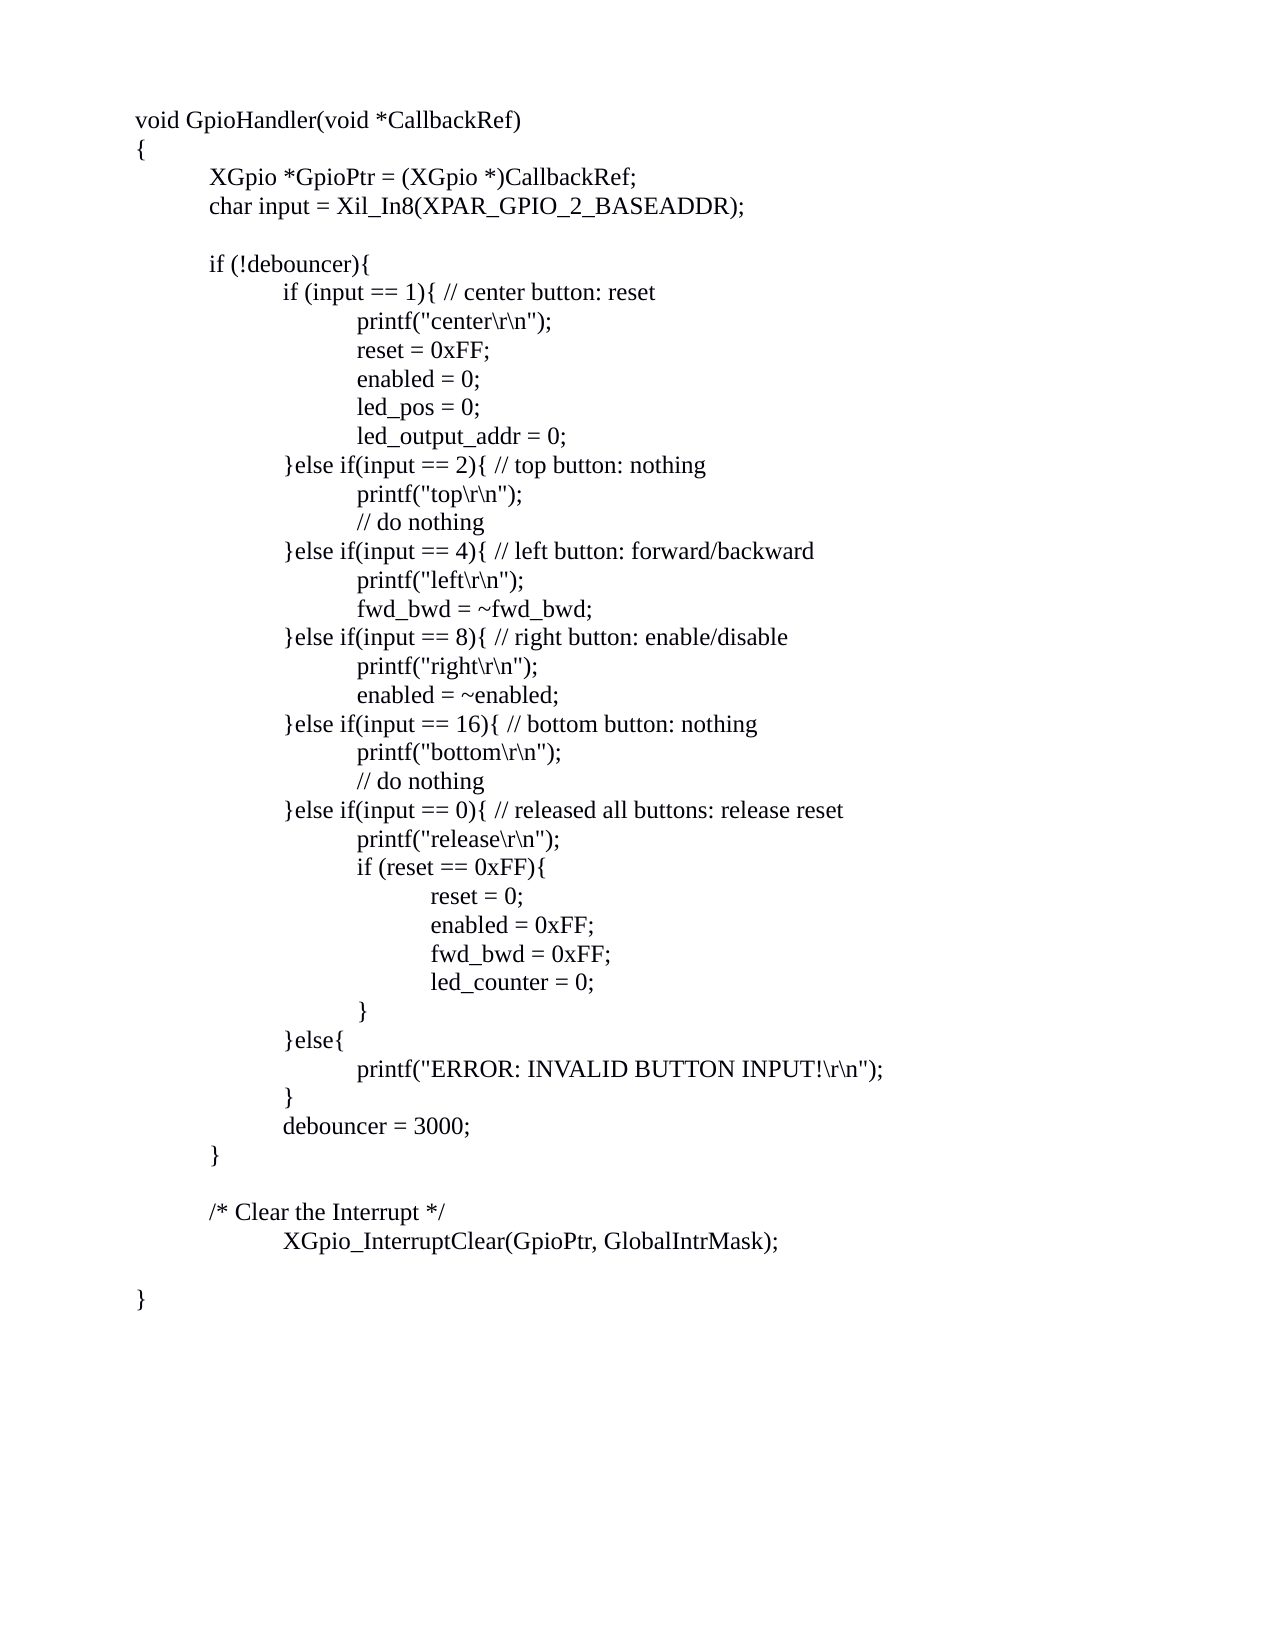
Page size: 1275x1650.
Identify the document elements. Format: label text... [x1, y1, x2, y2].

list }else if(input == 16){ // bottom button: nothing [135, 709, 1125, 737]
list printf("left\r\n"); [135, 565, 1125, 594]
list }else{ [135, 1025, 1125, 1054]
list // do nothing [135, 507, 1125, 536]
list enabled = 0xFF; [135, 910, 1125, 939]
list enabled = ~enabled; [135, 680, 1125, 709]
list } [135, 1140, 1125, 1169]
list void GpioHandler(void *CallbackRef) [135, 105, 1125, 134]
list led_output_addr = 0; [135, 421, 1125, 450]
list fwd_bwd = ~fwd_bwd; [135, 594, 1125, 622]
list char input = Xil_In8(XPAR_GPIO_2_BASEADDR); [135, 191, 1125, 220]
list printf("release\r\n"); [135, 824, 1125, 852]
list printf("top\r\n"); [135, 479, 1125, 507]
list printf("bottom\r\n"); [135, 737, 1125, 766]
list enabled = 0; [135, 364, 1125, 392]
list { [135, 134, 1125, 162]
list XGpio_InterruptClear(GpioPtr, GlobalIntrMask); [135, 1226, 1125, 1255]
list reset = 0; [135, 881, 1125, 910]
list }else if(input == 4){ // left button: forward/backward [135, 536, 1125, 565]
list if (reset == 0xFF){ [135, 852, 1125, 881]
list XGpio *GpioPtr = (XGpio *)CallbackRef; [135, 162, 1125, 191]
list if (!debouncer){ [135, 249, 1125, 277]
list }else if(input == 8){ // right button: enable/disable [135, 622, 1125, 651]
list led_counter = 0; [135, 967, 1125, 996]
list debouncer = 3000; [135, 1111, 1125, 1140]
list printf("center\r\n"); [135, 306, 1125, 335]
list fwd_bwd = 0xFF; [135, 939, 1125, 967]
list led_pos = 0; [135, 392, 1125, 421]
list // do nothing [135, 766, 1125, 795]
list printf("ERROR: INVALID BUTTON INPUT!\r\n"); [135, 1054, 1125, 1082]
list reset = 0xFF; [135, 335, 1125, 364]
list } [135, 996, 1125, 1025]
list } [135, 1082, 1125, 1111]
list } [135, 1284, 1125, 1312]
list }else if(input == 2){ // top button: nothing [135, 450, 1125, 479]
list /* Clear the Interrupt */ [135, 1197, 1125, 1226]
list }else if(input == 0){ // released all buttons: release reset [135, 795, 1125, 824]
list if (input == 1){ // center button: reset [135, 277, 1125, 306]
list printf("right\r\n"); [135, 651, 1125, 680]
